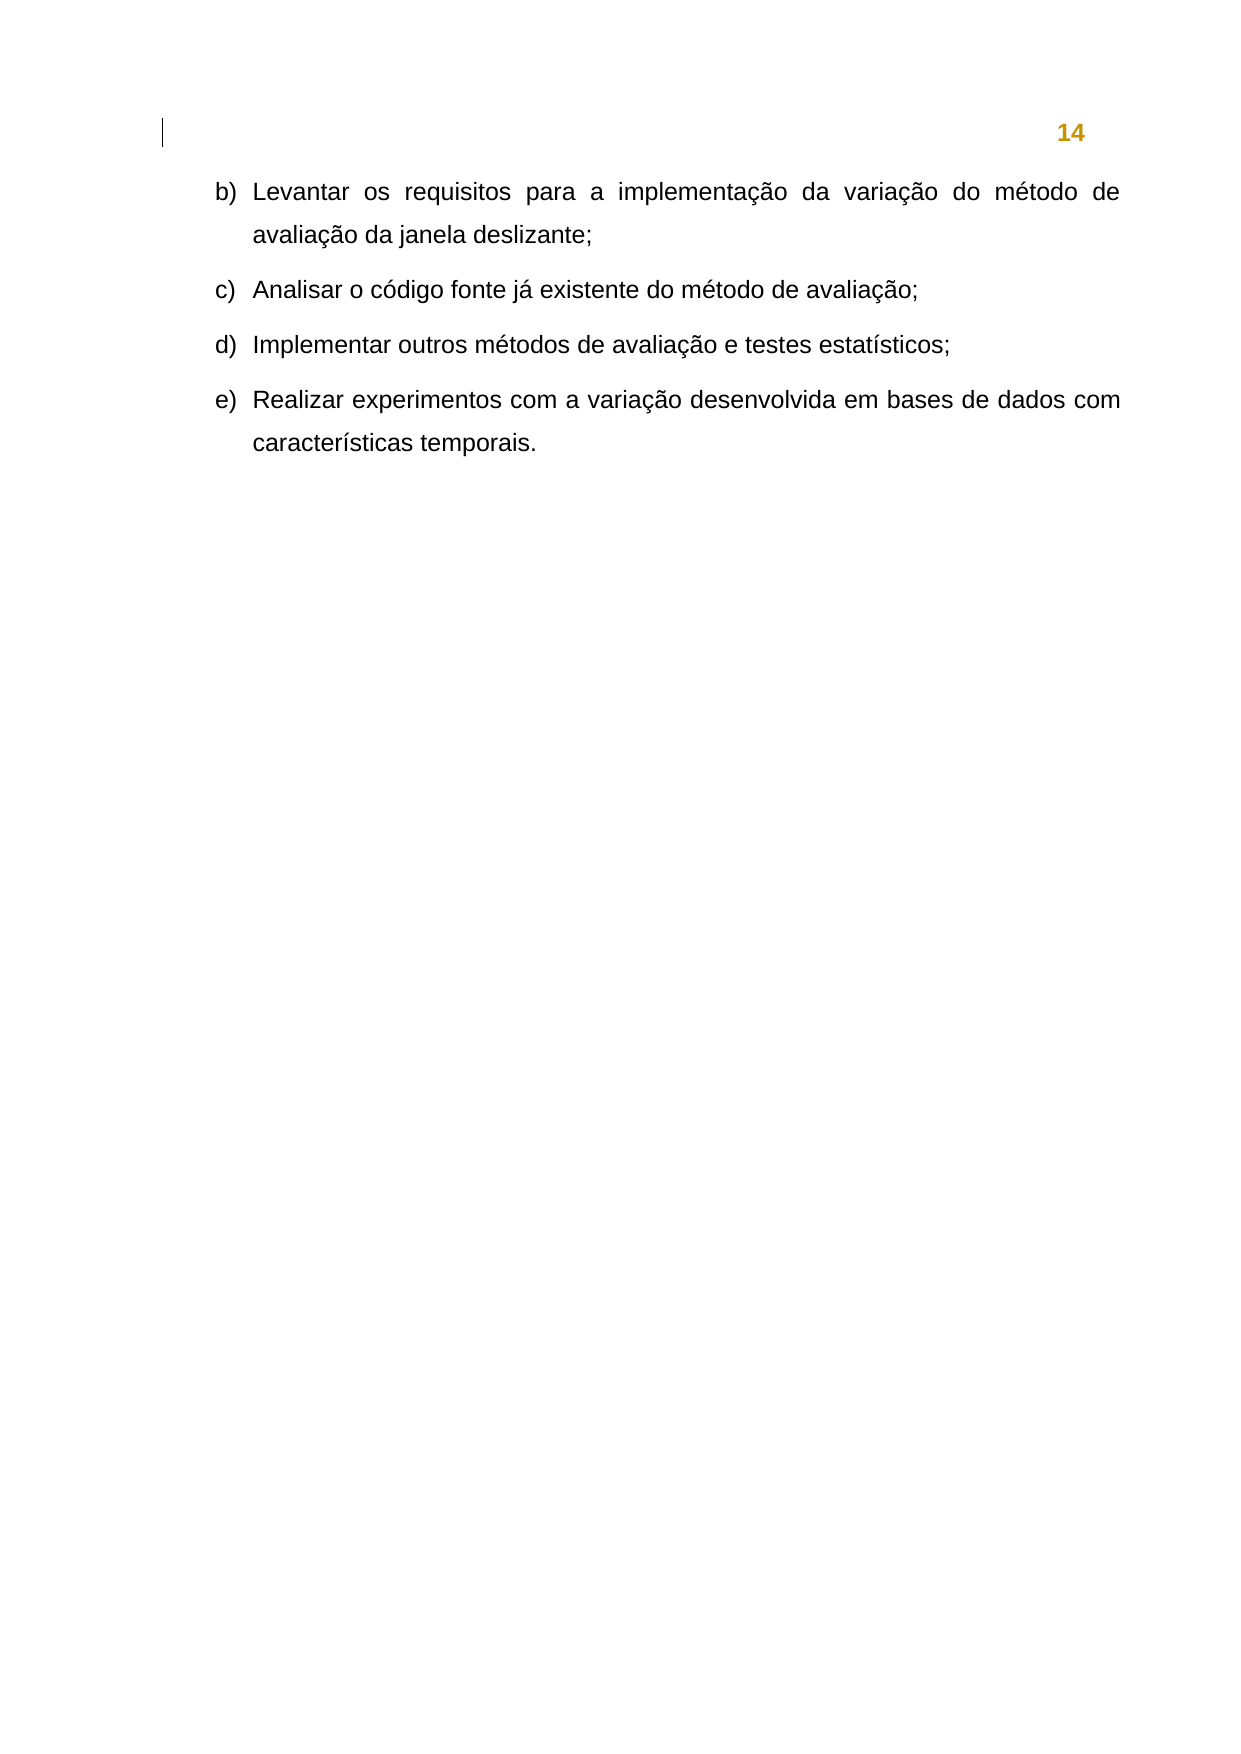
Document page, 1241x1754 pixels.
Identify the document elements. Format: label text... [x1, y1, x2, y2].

list Realizar experimentos com a variação desenvolvida em bases de dados com características temporais. [215, 385, 1122, 457]
list Levantar os requisitos para a implementação da variação do método de avaliação da janela deslizante; [215, 177, 1122, 249]
list Analisar o código fonte já existente do método de avaliação; [215, 275, 1122, 304]
list Implementar outros métodos de avaliação e testes estatísticos; [215, 330, 1122, 359]
